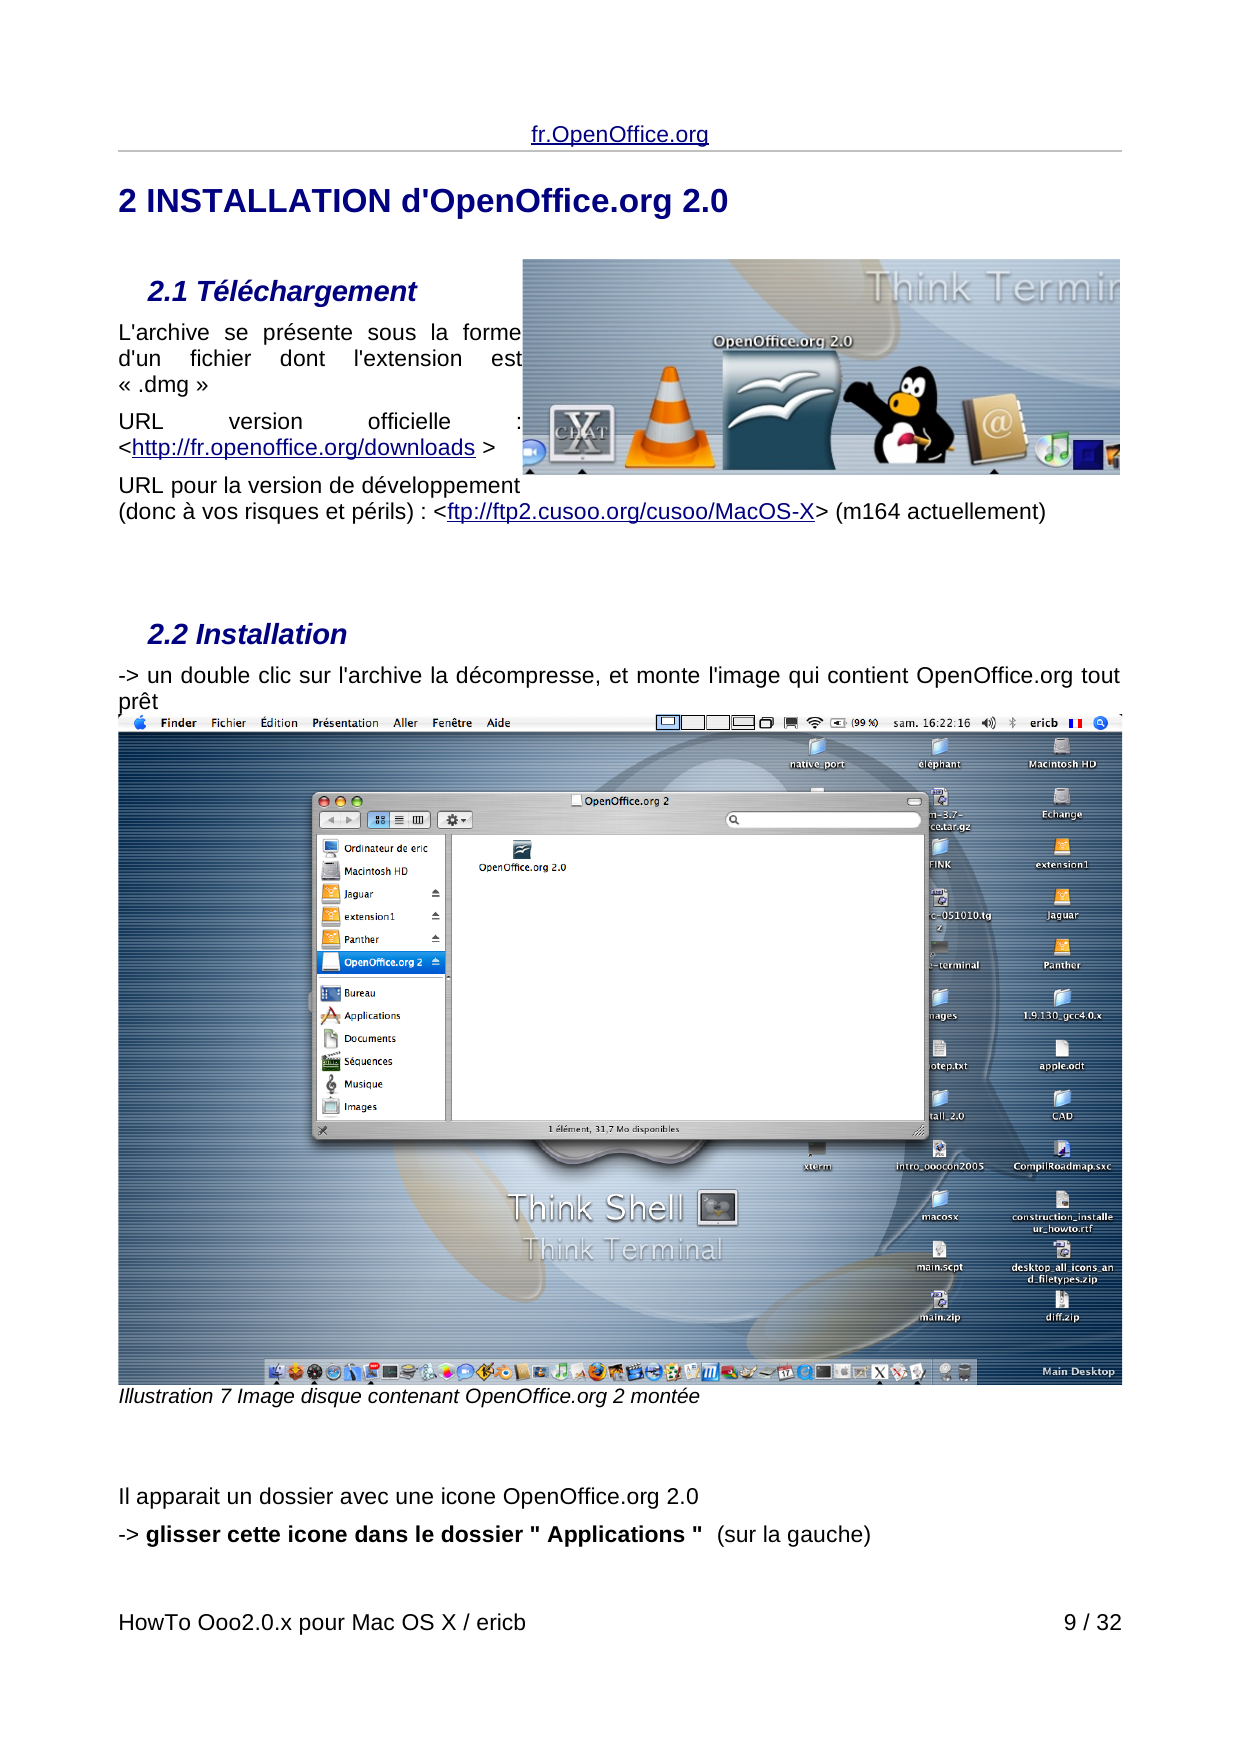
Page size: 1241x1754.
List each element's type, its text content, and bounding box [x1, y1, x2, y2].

text URL pour la version de développement (donc à vos risques et périls) : <ftp://ftp2.cusoo.org/cusoo/MacOS-X> (m164 actuellement) [118, 473, 1122, 525]
subtitle INSTALLATION d'OpenOffice.org 2.0 [118, 182, 1122, 219]
text Il apparait un dossier avec une icone OpenOffice.org 2.0 [118, 1483, 1122, 1509]
text -> glisser cette icone dans le dossier " Applications " (sur la gauche) [118, 1521, 1122, 1547]
text -> un double clic sur l'archive la décompresse, et monte l'image qui contient OpenOffice.org tout prêt [118, 662, 1122, 714]
text URL version officielle : <http://fr.openoffice.org/downloads > [118, 409, 522, 461]
text L'archive se présente sous la forme d'un fichier dont l'extension est « .dmg » [118, 319, 522, 397]
subtitle Installation [148, 618, 1122, 651]
picture [522, 259, 1120, 475]
picture [118, 714, 1123, 1385]
subtitle Téléchargement [148, 274, 522, 307]
text Illustration 7 Image disque contenant OpenOffice.org 2 montée [118, 1385, 1122, 1408]
